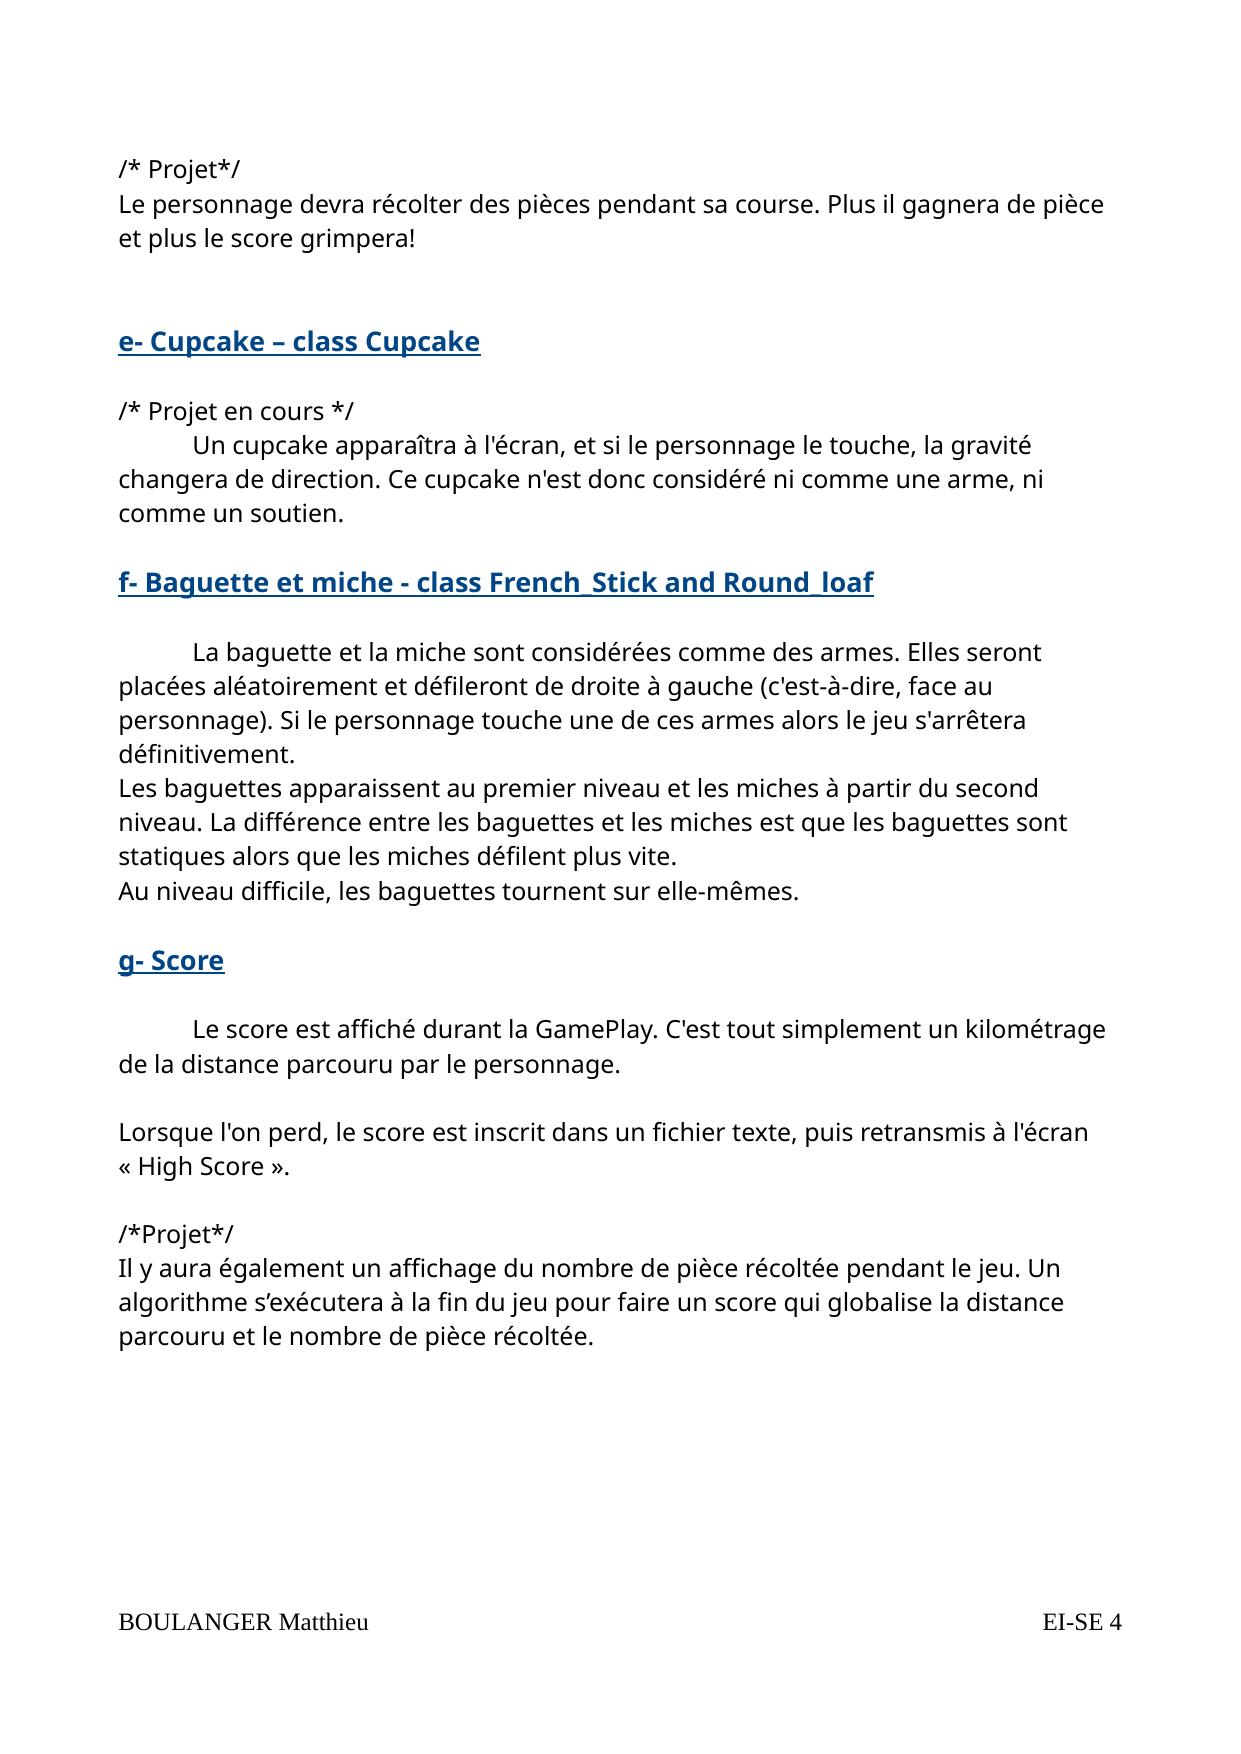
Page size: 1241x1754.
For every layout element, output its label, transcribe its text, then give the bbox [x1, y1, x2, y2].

text La baguette et la miche sont considérées comme des armes. Elles seront placées aléatoirement et défileront de droite à gauche (c'est-à-dire, face au personnage). Si le personnage touche une de ces armes alors le jeu s'arrêtera définitivement. [118, 635, 1122, 771]
text Le personnage devra récolter des pièces pendant sa course. Plus il gagnera de pièce et plus le score grimpera! [118, 186, 1122, 254]
text g- Score [118, 941, 1122, 978]
text e- Cupcake – class Cupcake [118, 322, 1122, 359]
text Il y aura également un affichage du nombre de pièce récoltée pendant le jeu. Un algorithme s’exécutera à la fin du jeu pour faire un score qui globalise la distance parcouru et le nombre de pièce récoltée. [118, 1251, 1122, 1353]
text /*Projet*/ [118, 1217, 1122, 1251]
text f- Baguette et miche - class French_Stick and Round_loaf [118, 564, 1122, 601]
text /* Projet en cours */ [118, 393, 1122, 427]
text /* Projet*/ [118, 152, 1122, 186]
text Les baguettes apparaissent au premier niveau et les miches à partir du second niveau. La différence entre les baguettes et les miches est que les baguettes sont statiques alors que les miches défilent plus vite. [118, 771, 1122, 873]
text Un cupcake apparaîtra à l'écran, et si le personnage le touche, la gravité changera de direction. Ce cupcake n'est donc considéré ni comme une arme, ni comme un soutien. [118, 427, 1122, 530]
text Lorsque l'on perd, le score est inscrit dans un fichier texte, puis retransmis à l'écran « High Score ». [118, 1114, 1122, 1182]
text Le score est affiché durant la GamePlay. C'est tout simplement un kilométrage de la distance parcouru par le personnage. [118, 1012, 1122, 1080]
text Au niveau difficile, les baguettes tournent sur elle-mêmes. [118, 873, 1122, 907]
